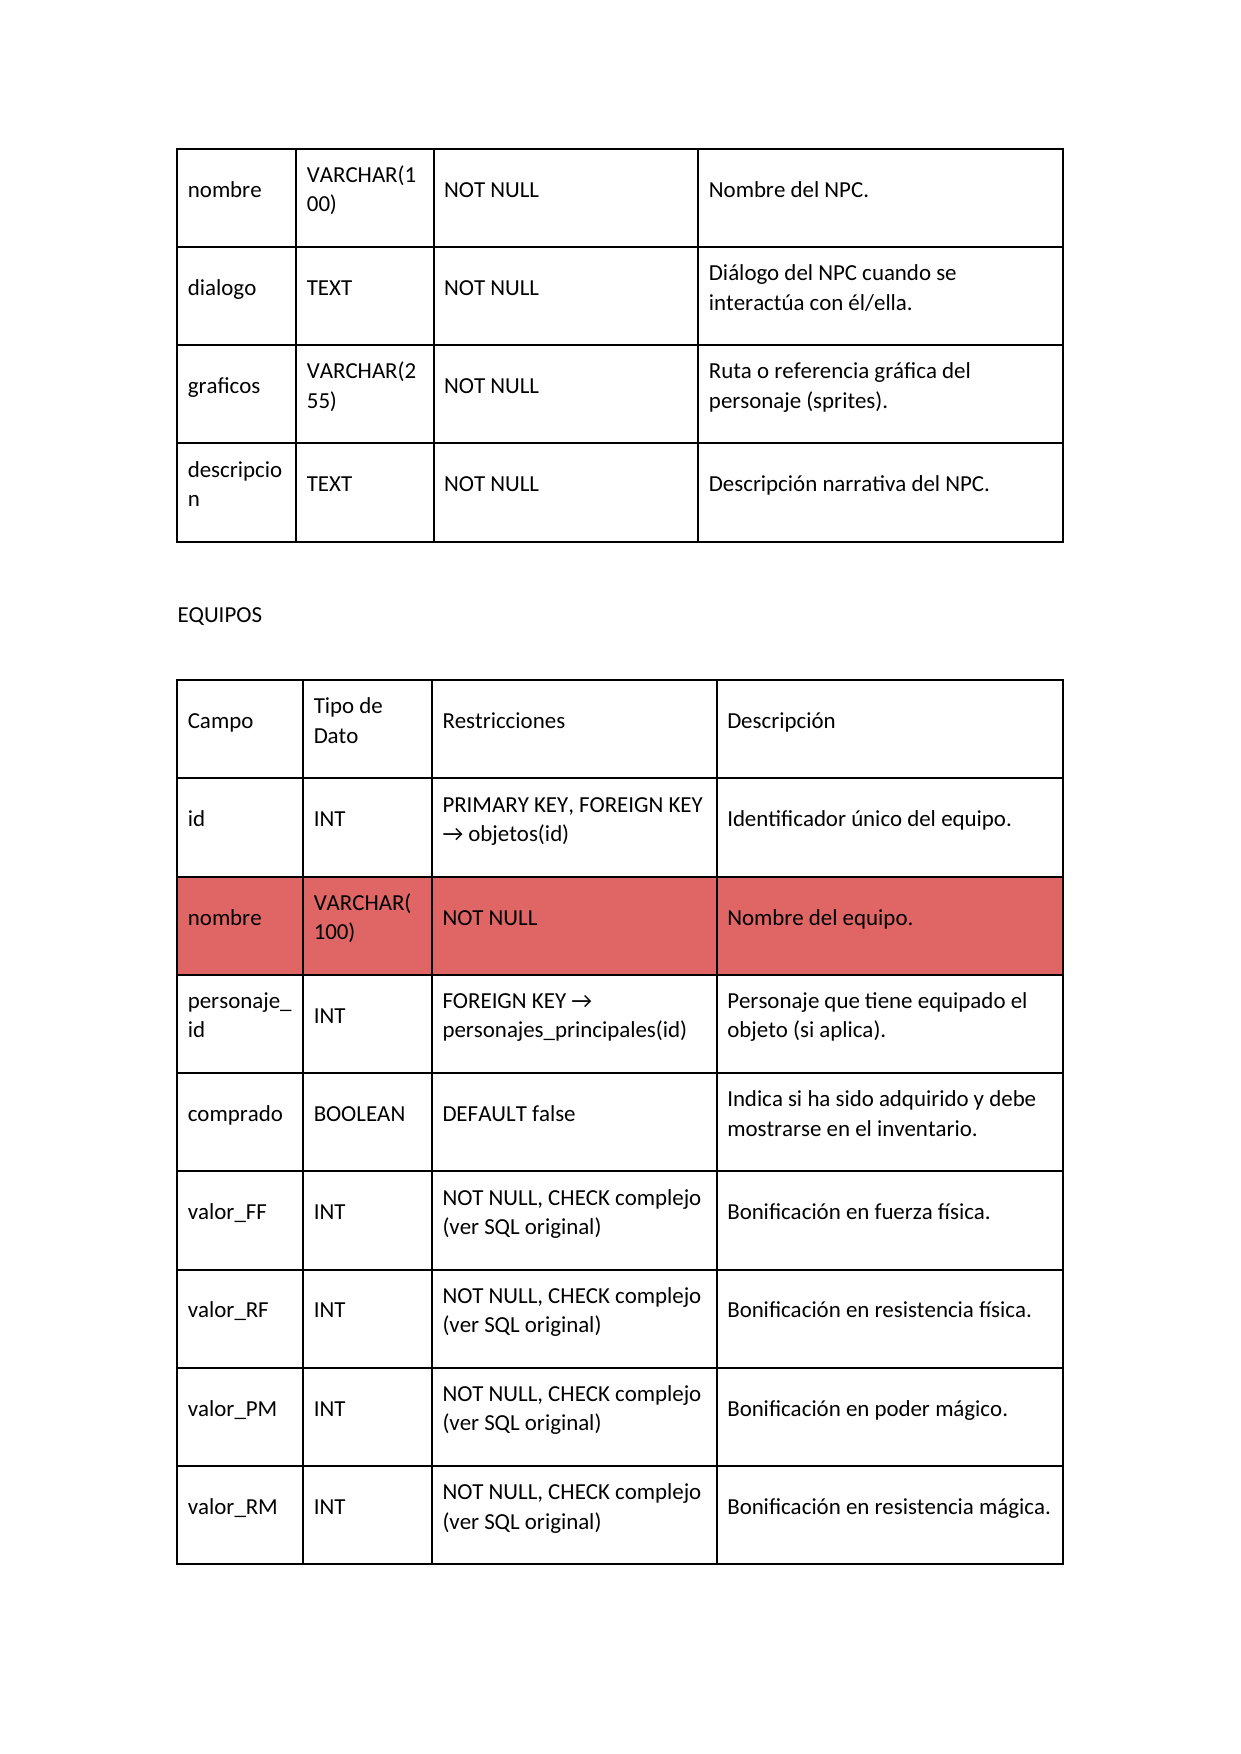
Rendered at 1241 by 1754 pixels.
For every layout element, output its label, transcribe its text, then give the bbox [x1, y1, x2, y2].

table_cell Indica si ha sido adquirido y debe mostrarse en el inventario. [718, 1074, 1062, 1170]
table_cell Bonificación en poder mágico. [718, 1369, 1062, 1465]
table_header Campo [178, 681, 302, 777]
table_cell Bonificación en resistencia mágica. [718, 1467, 1062, 1563]
table_cell Nombre del NPC. [699, 150, 1062, 246]
table_cell VARCHAR(255) [297, 346, 433, 442]
table_cell Bonificación en fuerza física. [718, 1172, 1062, 1268]
table_cell TEXT [297, 248, 433, 344]
text EQUIPOS [177, 600, 1063, 628]
table_header Tipo de Dato [304, 681, 431, 777]
table_cell TEXT [297, 444, 433, 541]
table_cell NOT NULL, CHECK complejo (ver SQL original) [433, 1271, 716, 1367]
table_cell valor_RM [178, 1467, 302, 1563]
table_cell Identificador único del equipo. [718, 779, 1062, 876]
table_cell INT [304, 1369, 431, 1465]
table_cell NOT NULL [435, 150, 697, 246]
table_cell INT [304, 1271, 431, 1367]
table_cell comprado [178, 1074, 302, 1170]
table_cell INT [304, 1467, 431, 1563]
table_cell valor_FF [178, 1172, 302, 1268]
table_cell Nombre del equipo. [718, 878, 1062, 974]
table_cell descripcion [178, 444, 295, 541]
table_cell NOT NULL [433, 878, 716, 974]
table_cell BOOLEAN [304, 1074, 431, 1170]
table_header Restricciones [433, 681, 716, 777]
table_cell Diálogo del NPC cuando se interactúa con él/ella. [699, 248, 1062, 344]
table_cell personaje_id [178, 976, 302, 1072]
table_cell PRIMARY KEY, FOREIGN KEY → objetos(id) [433, 779, 716, 876]
table_cell INT [304, 976, 431, 1072]
table_cell Descripción narrativa del NPC. [699, 444, 1062, 541]
table_cell NOT NULL [435, 248, 697, 344]
table_cell valor_RF [178, 1271, 302, 1367]
table_cell nombre [178, 878, 302, 974]
table_cell NOT NULL [435, 444, 697, 541]
table_cell NOT NULL [435, 346, 697, 442]
table_cell graficos [178, 346, 295, 442]
table_header Descripción [718, 681, 1062, 777]
table_cell VARCHAR(100) [304, 878, 431, 974]
table_cell Personaje que tiene equipado el objeto (si aplica). [718, 976, 1062, 1072]
table_cell VARCHAR(100) [297, 150, 433, 246]
table_cell DEFAULT false [433, 1074, 716, 1170]
table_cell dialogo [178, 248, 295, 344]
table_cell NOT NULL, CHECK complejo (ver SQL original) [433, 1369, 716, 1465]
table_cell INT [304, 1172, 431, 1268]
table_cell FOREIGN KEY → personajes_principales(id) [433, 976, 716, 1072]
table_cell NOT NULL, CHECK complejo (ver SQL original) [433, 1467, 716, 1563]
table_cell INT [304, 779, 431, 876]
table_cell Ruta o referencia gráfica del personaje (sprites). [699, 346, 1062, 442]
table_cell nombre [178, 150, 295, 246]
table_cell NOT NULL, CHECK complejo (ver SQL original) [433, 1172, 716, 1268]
table_cell valor_PM [178, 1369, 302, 1465]
table_cell Bonificación en resistencia física. [718, 1271, 1062, 1367]
table_cell id [178, 779, 302, 876]
